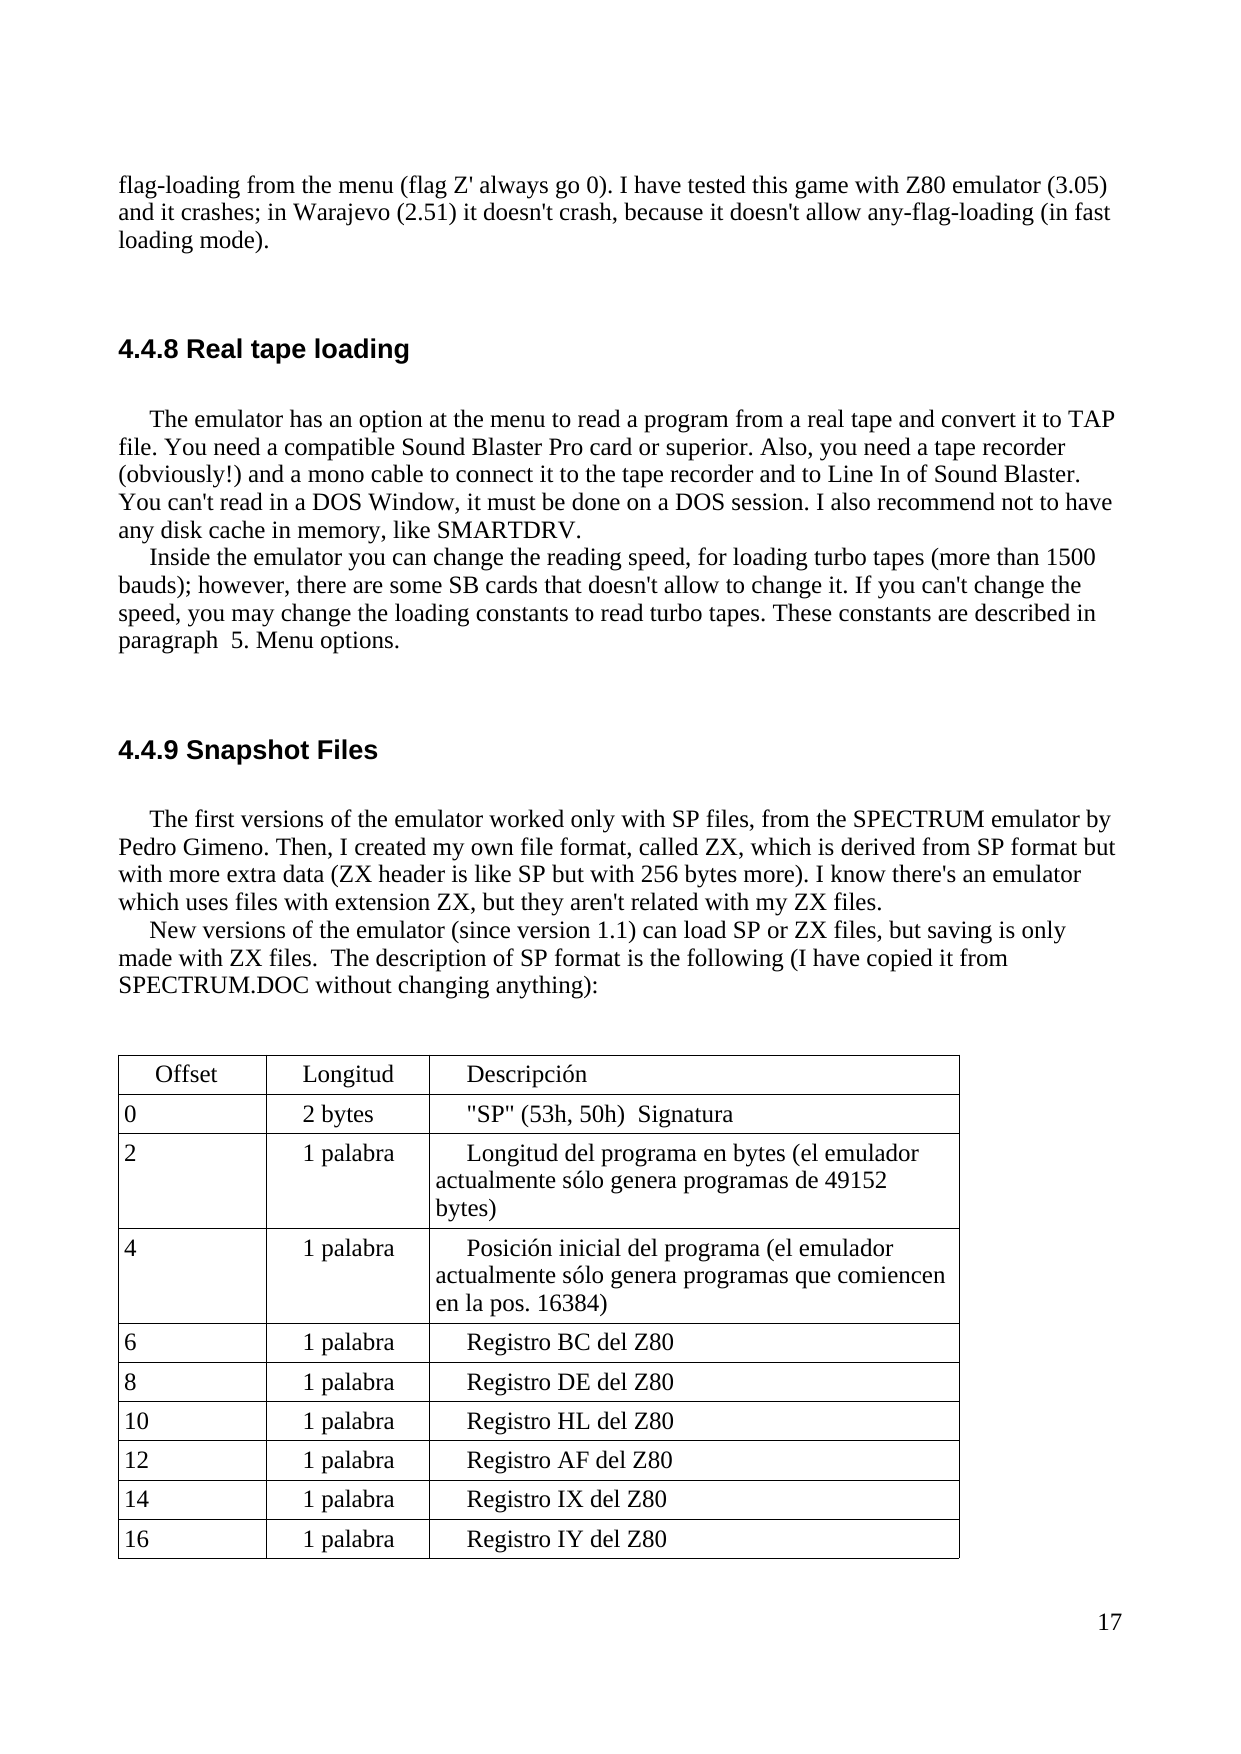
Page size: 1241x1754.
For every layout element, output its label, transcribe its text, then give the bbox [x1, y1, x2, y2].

table_cell 16 [119, 1520, 266, 1558]
table_cell 1 palabra [267, 1441, 429, 1479]
table_cell 8 [119, 1363, 266, 1401]
table_cell 1 palabra [267, 1481, 429, 1519]
table_cell Registro HL del Z80 [430, 1402, 959, 1440]
table_header Descripción [430, 1056, 959, 1094]
table_cell 1 palabra [267, 1520, 429, 1558]
table_cell Posición inicial del programa (el emulador actualmente sólo genera programas que comiencen en la pos. 16384) [430, 1229, 959, 1322]
subtitle 4.4.9 Snapshot Files [118, 735, 1122, 765]
table_cell 1 palabra [267, 1363, 429, 1401]
table_cell Registro DE del Z80 [430, 1363, 959, 1401]
table_cell 1 palabra [267, 1324, 429, 1362]
table_cell 1 palabra [267, 1402, 429, 1440]
table_cell Longitud del programa en bytes (el emulador actualmente sólo genera programas de 49152 bytes) [430, 1134, 959, 1228]
text The first versions of the emulator worked only with SP files, from the SPECTRUM emulator by Pedro Gimeno. Then, I created my own file format, called ZX, which is derived from SP format but with more extra data (ZX header is like SP but with 256 bytes more). I know there's an emulator which uses files with extension ZX, but they aren't related with my ZX files. [118, 805, 1122, 916]
table_cell 6 [119, 1324, 266, 1362]
table_cell 4 [119, 1229, 266, 1322]
table_header Offset [119, 1056, 266, 1094]
subtitle 4.4.8 Real tape loading [118, 334, 1122, 365]
table_cell 10 [119, 1402, 266, 1440]
table_cell 0 [119, 1095, 266, 1133]
table_cell 1 palabra [267, 1134, 429, 1228]
table_cell "SP" (53h, 50h) Signatura [430, 1095, 959, 1133]
text The emulator has an option at the menu to read a program from a real tape and convert it to TAP file. You need a compatible Sound Blaster Pro card or superior. Also, you need a tape recorder (obviously!) and a mono cable to connect it to the tape recorder and to Line In of Sound Blaster. You can't read in a DOS Window, it must be done on a DOS session. I also recommend not to have any disk cache in memory, like SMARTDRV. [118, 405, 1122, 543]
table_header Longitud [267, 1056, 429, 1094]
table_cell 12 [119, 1441, 266, 1479]
table_cell Registro AF del Z80 [430, 1441, 959, 1479]
table_cell Registro IY del Z80 [430, 1520, 959, 1558]
table_cell 2 bytes [267, 1095, 429, 1133]
table_cell 2 [119, 1134, 266, 1228]
text New versions of the emulator (since version 1.1) can load SP or ZX files, but saving is only made with ZX files. The description of SP format is the following (I have copied it from SPECTRUM.DOC without changing anything): [118, 916, 1122, 999]
table_cell Registro BC del Z80 [430, 1324, 959, 1362]
table_cell 1 palabra [267, 1229, 429, 1322]
table_cell Registro IX del Z80 [430, 1481, 959, 1519]
table_cell 14 [119, 1481, 266, 1519]
text flag-loading from the menu (flag Z' always go 0). I have tested this game with Z80 emulator (3.05) and it crashes; in Warajevo (2.51) it doesn't crash, because it doesn't allow any-flag-loading (in fast loading mode). [118, 171, 1122, 254]
text Inside the emulator you can change the reading speed, for loading turbo tapes (more than 1500 bauds); however, there are some SB cards that doesn't allow to change it. If you can't change the speed, you may change the loading constants to read turbo tapes. These constants are described in paragraph 5. Menu options. [118, 543, 1122, 654]
